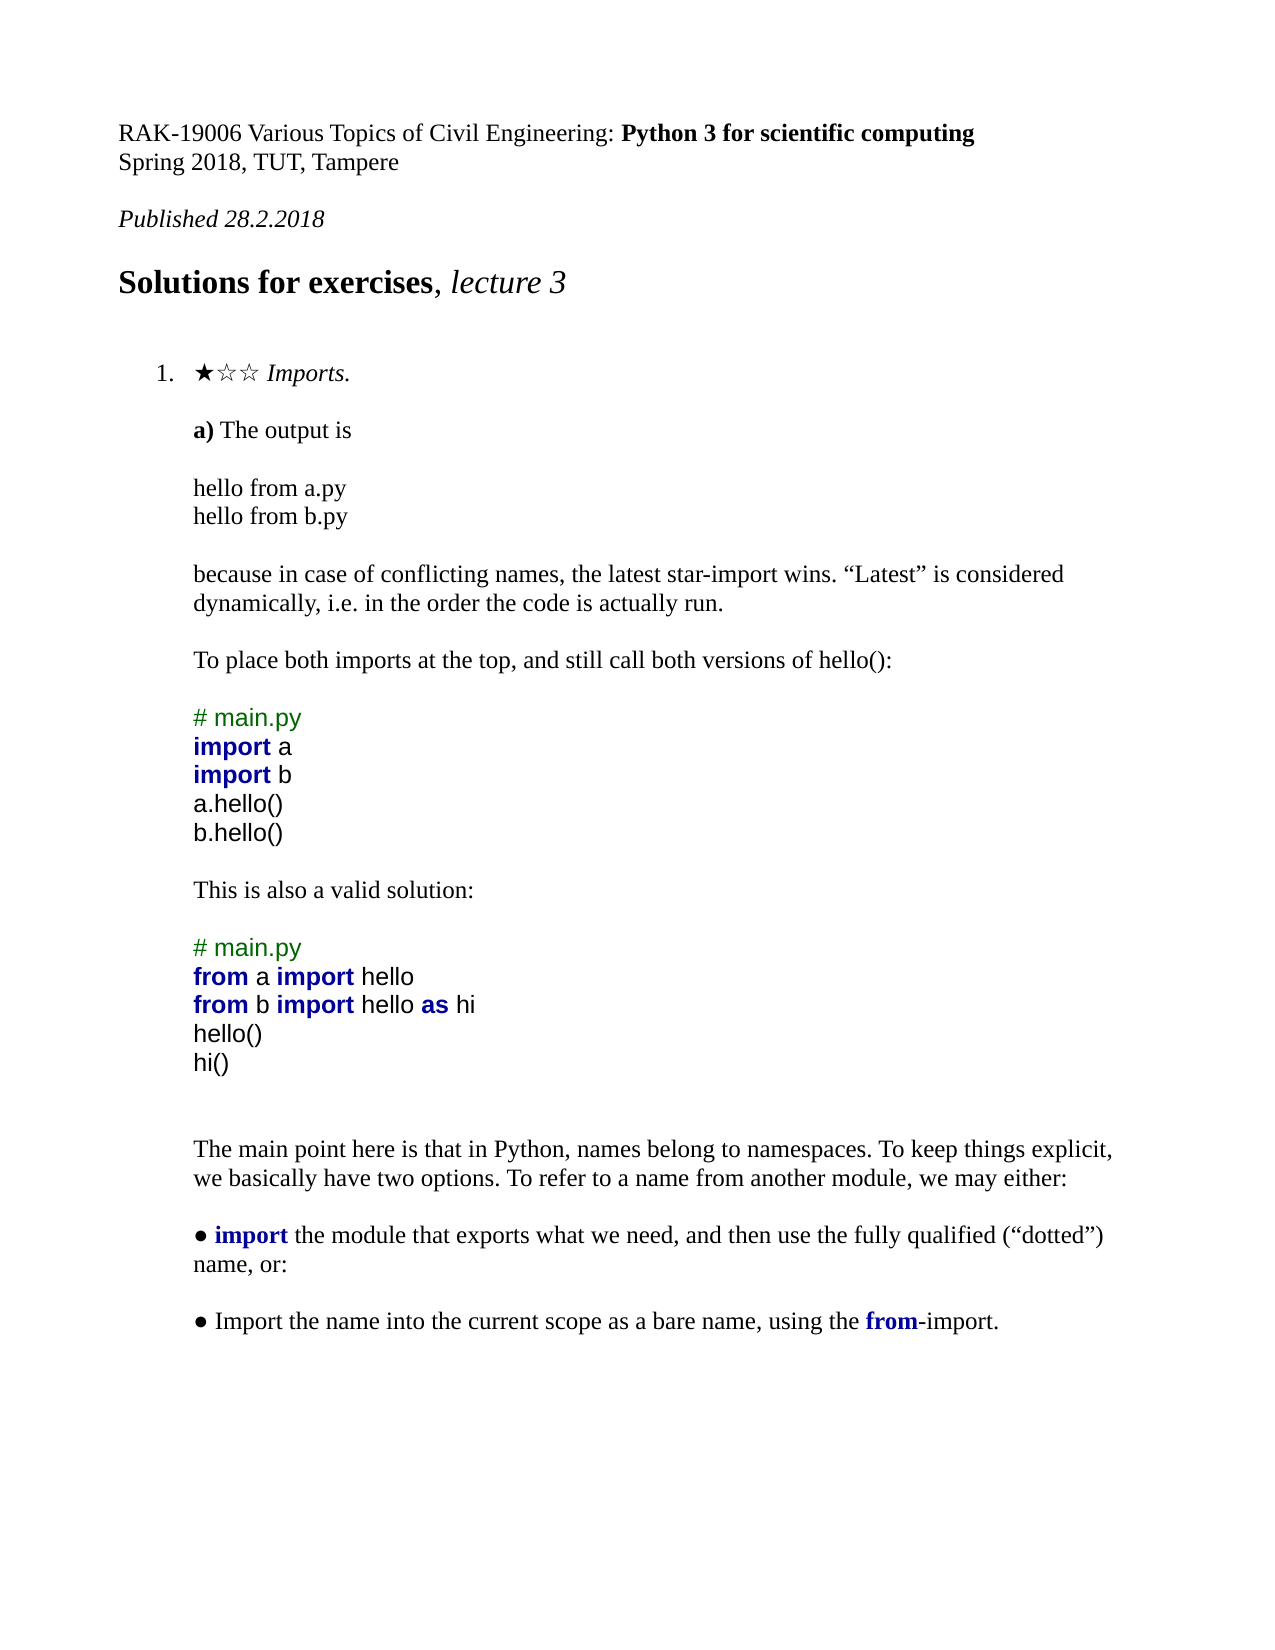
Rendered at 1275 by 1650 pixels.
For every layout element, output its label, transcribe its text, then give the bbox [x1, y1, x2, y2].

text RAK-19006 Various Topics of Civil Engineering: Python 3 for scientific computing [118, 118, 1157, 147]
list import b [156, 760, 1157, 789]
text Solutions for exercises, lecture 3 [118, 262, 1157, 300]
list from b import hello as hi [156, 990, 1157, 1019]
list ★☆☆ Imports. a) The output is hello from a.py hello from b.py because in case of conflicting names, the latest star-import wins. “Latest” is considered dynamically, i.e. in the order the code is actually run. To place both imports at the top, and still call both versions of hello(): # main.py import a [156, 358, 1157, 760]
text Published 28.2.2018 [118, 204, 1157, 233]
list hello() hi() The main point here is that in Python, names belong to namespaces. To keep things explicit, we basically have two options. To refer to a name from another module, we may either: ● import the module that exports what we need, and then use the fully qualified (“dotted”) name, or: ● Import the name into the current scope as a bare name, using the from-import. [156, 1019, 1157, 1364]
text Spring 2018, TUT, Tampere [118, 147, 1157, 176]
list a.hello() b.hello() This is also a valid solution: # main.py from a import hello [156, 789, 1157, 990]
